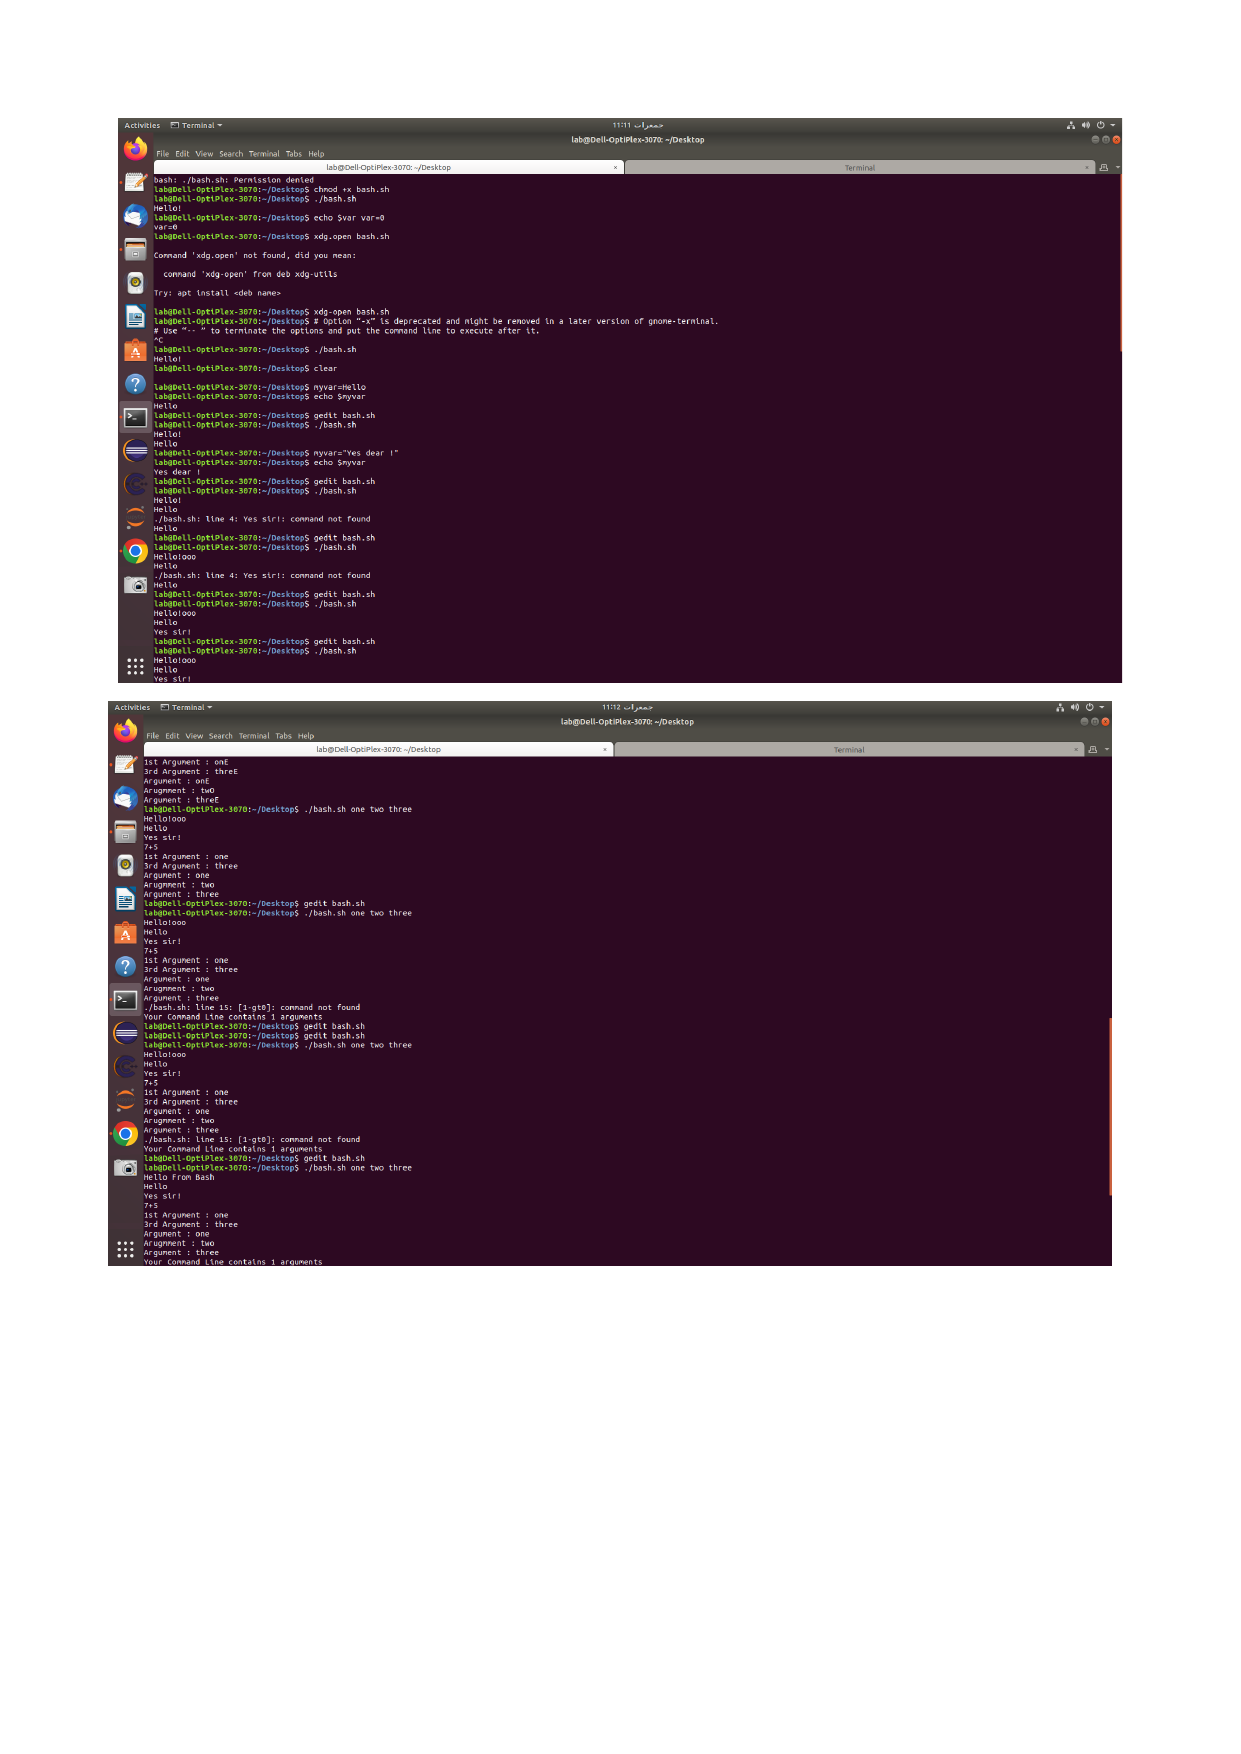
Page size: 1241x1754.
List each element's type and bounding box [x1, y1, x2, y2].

picture [108, 701, 1112, 1266]
picture [118, 118, 1123, 683]
